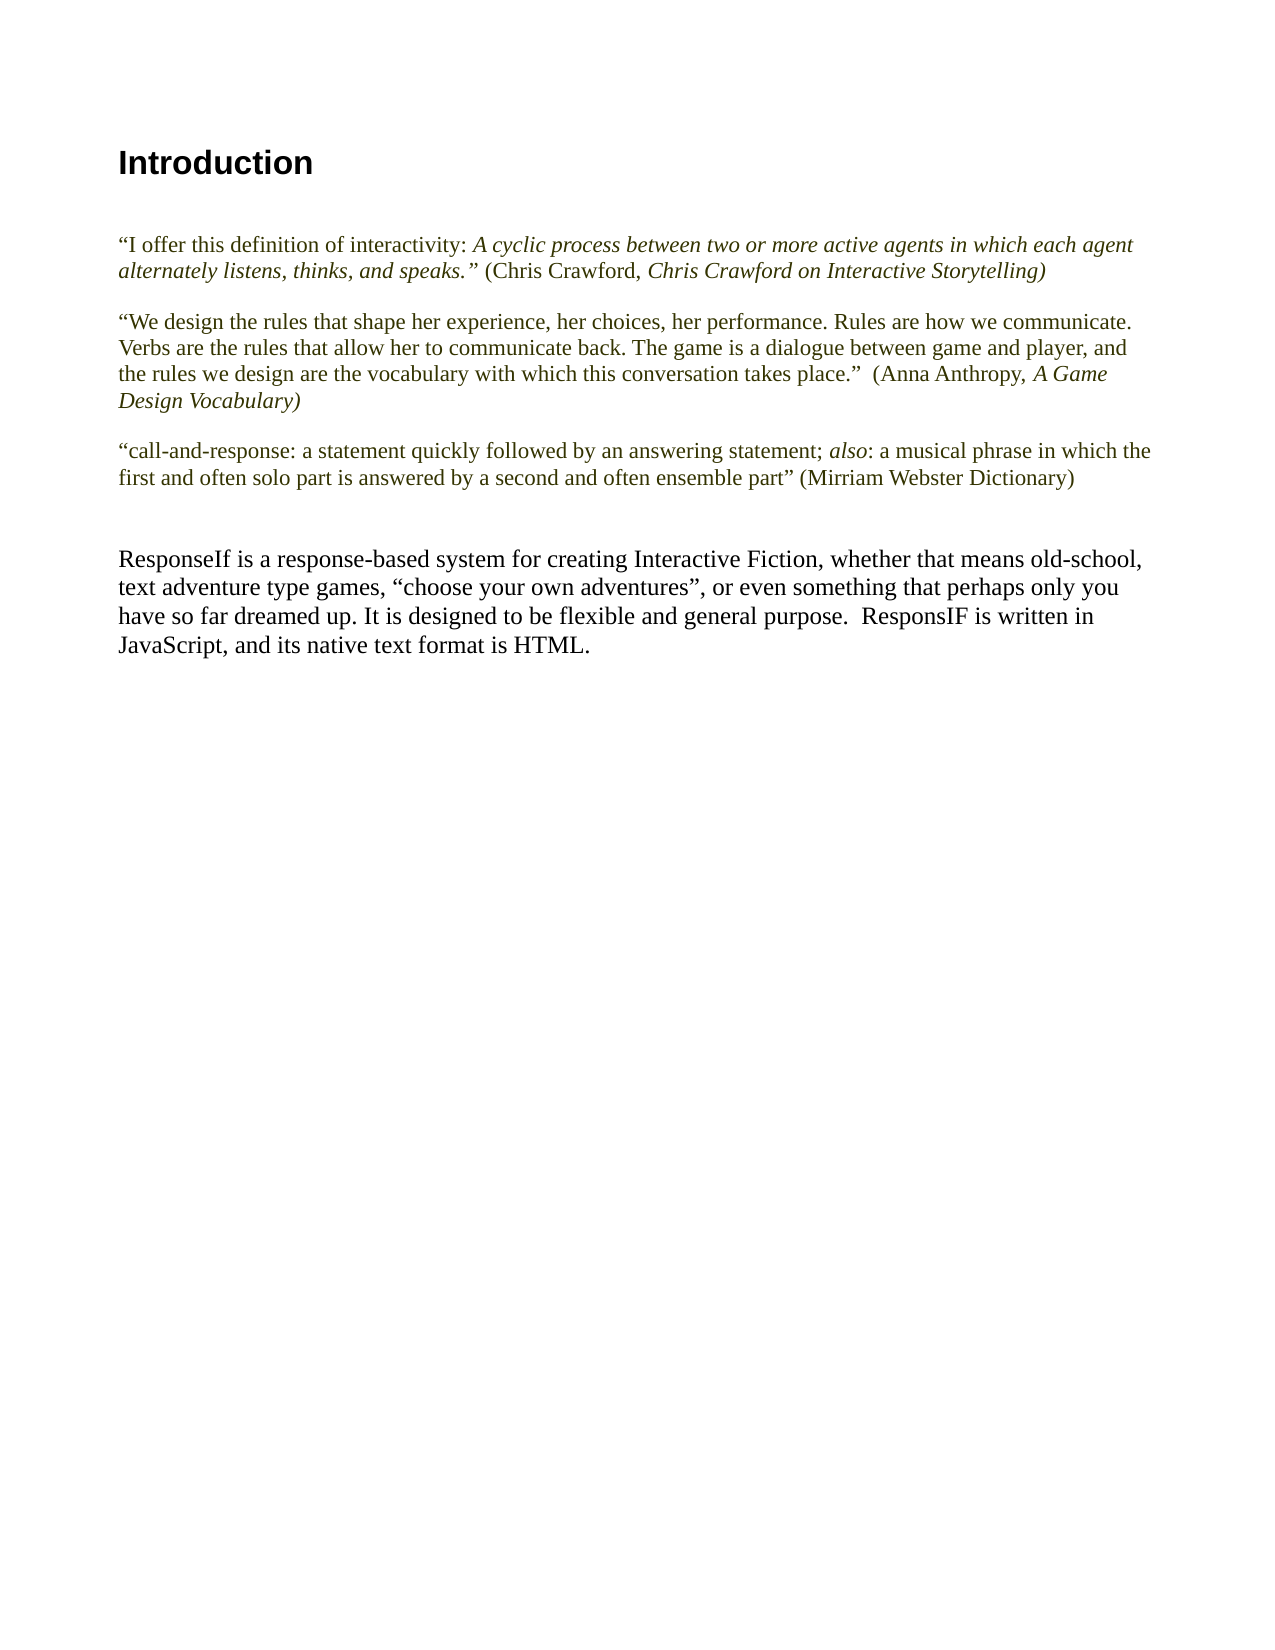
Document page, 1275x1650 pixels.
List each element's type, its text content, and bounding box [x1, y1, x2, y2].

subtitle Introduction [118, 143, 1157, 182]
text ResponseIf is a response-based system for creating Interactive Fiction, whether that means old-school, text adventure type games, “choose your own adventures”, or even something that perhaps only you have so far dreamed up. It is designed to be flexible and general purpose. ResponsIF is written in JavaScript, and its native text format is HTML. [118, 544, 1157, 659]
text “We design the rules that shape her experience, her choices, her performance. Rules are how we communicate. Verbs are the rules that allow her to communicate back. The game is a dialogue between game and player, and the rules we design are the vocabulary with which this conversation takes place.” (Anna Anthropy, A Game Design Vocabulary) [118, 308, 1157, 413]
text “call-and-response: a statement quickly followed by an answering statement; also: a musical phrase in which the first and often solo part is answered by a second and often ensemble part” (Mirriam Webster Dictionary) [118, 437, 1157, 490]
text “I offer this definition of interactivity: A cyclic process between two or more active agents in which each agent alternately listens, thinks, and speaks.” (Chris Crawford, Chris Crawford on Interactive Storytelling) [118, 231, 1157, 283]
